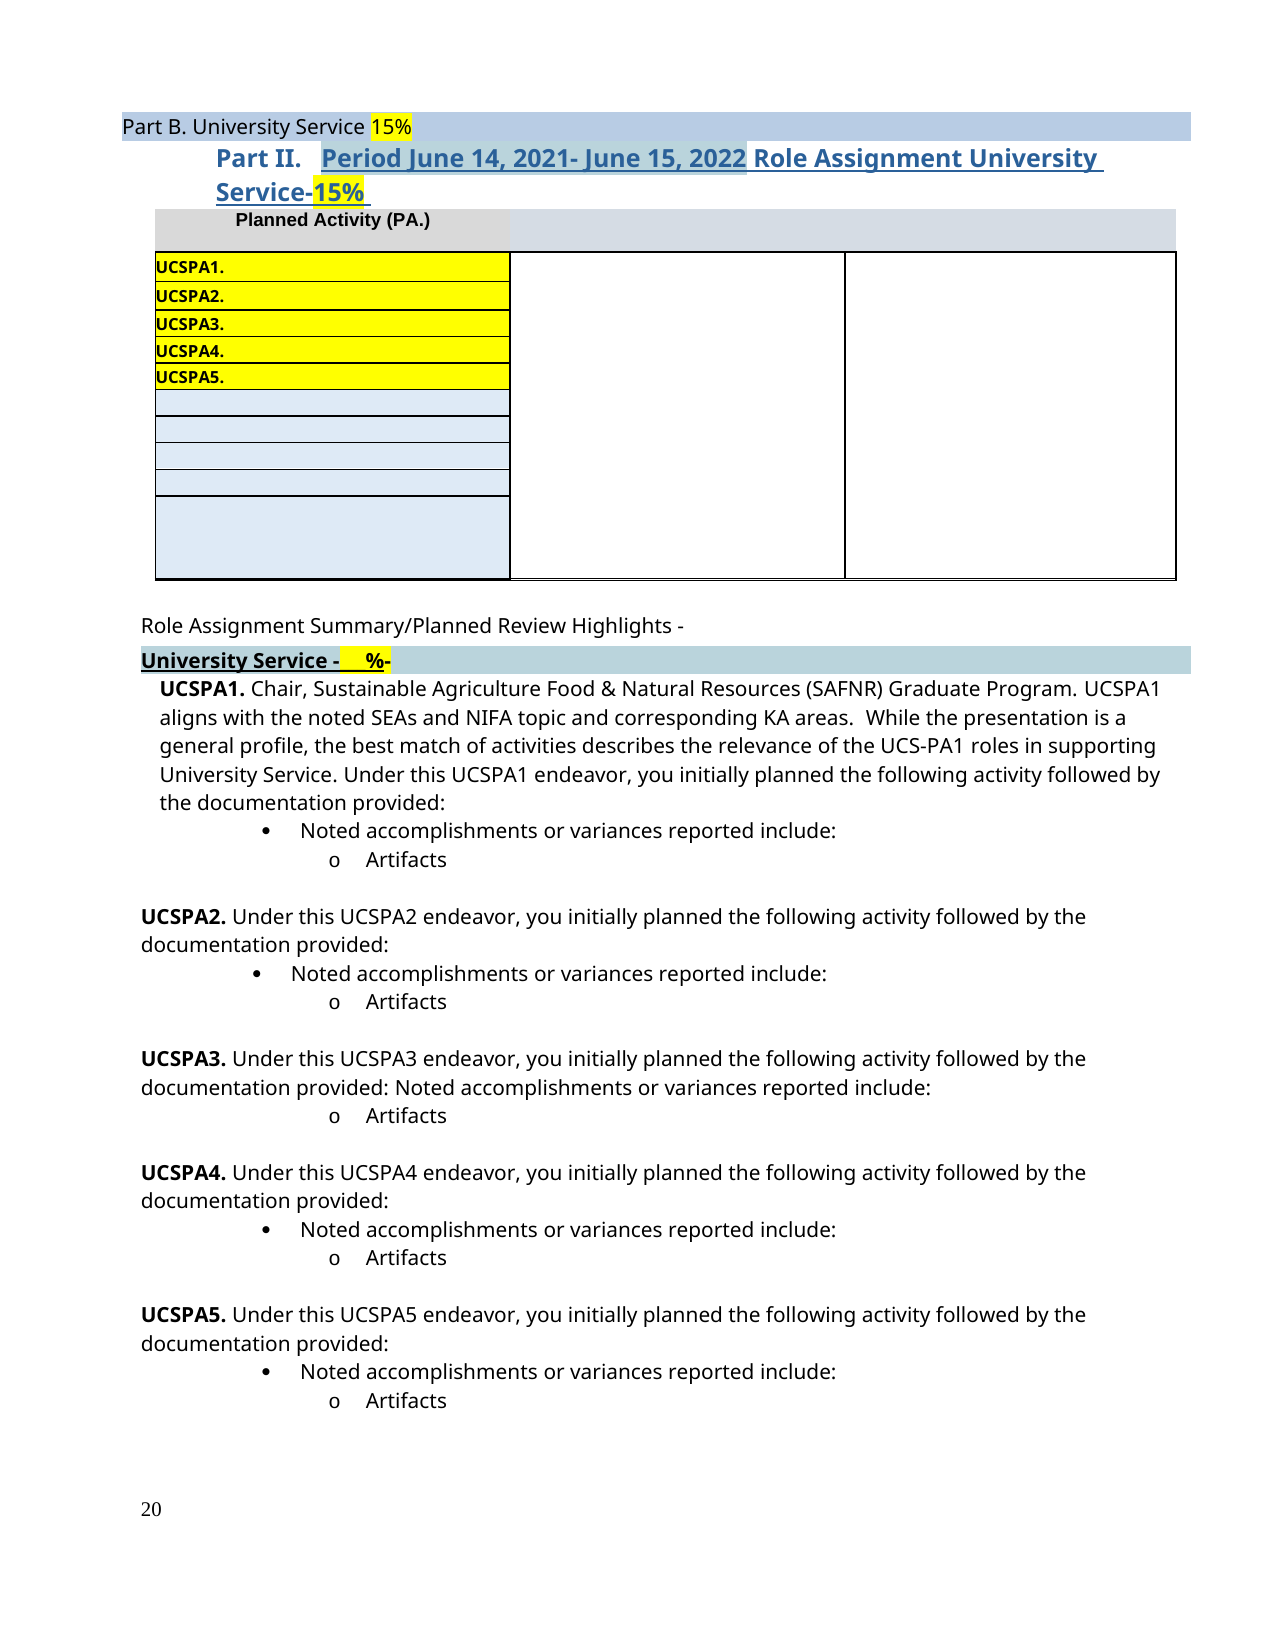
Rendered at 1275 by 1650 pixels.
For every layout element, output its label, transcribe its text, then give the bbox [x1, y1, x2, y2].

list Noted accomplishments or variances reported include: [262, 1215, 1191, 1243]
table_cell [156, 417, 509, 442]
list Artifacts [328, 1243, 1191, 1272]
table_header Planned Activity (PA.) [155, 209, 510, 251]
table_cell [156, 390, 509, 415]
table_cell [846, 253, 1175, 578]
text UCSPA5. Under this UCSPA5 endeavor, you initially planned the following activity followed by the documentation provided: [141, 1300, 1191, 1357]
text UCSPA4. Under this UCSPA4 endeavor, you initially planned the following activity followed by the documentation provided: [141, 1158, 1191, 1215]
list Noted accomplishments or variances reported include: [253, 959, 1191, 987]
list Noted accomplishments or variances reported include: [262, 1357, 1191, 1386]
table_header [510, 209, 845, 251]
text University Service -___%- [141, 646, 1191, 674]
text UCSPA2. Under this UCSPA2 endeavor, you initially planned the following activity followed by the documentation provided: [141, 902, 1191, 959]
text Role Assignment Summary/Planned Review Highlights - [141, 611, 1191, 640]
list Noted accomplishments or variances reported include: [262, 817, 1191, 845]
list Artifacts [328, 1101, 1191, 1130]
table_cell [511, 253, 844, 578]
table_cell UCSPA3. [156, 311, 509, 336]
table_cell UCSPA2. [156, 282, 509, 309]
list Artifacts [328, 987, 1191, 1016]
table_header [845, 209, 1176, 251]
table_cell [156, 497, 509, 578]
list Artifacts [328, 1386, 1191, 1414]
text UCSPA3. Under this UCSPA3 endeavor, you initially planned the following activity followed by the documentation provided: Noted accomplishments or variances reported include: [141, 1044, 1191, 1101]
table_cell UCSPA5. [156, 364, 509, 389]
table_cell [156, 443, 509, 468]
subtitle Part II. Period June 14, 2021- June 15, 2022 Role Assignment University Service-15% [216, 141, 1191, 209]
table_cell UCSPA4. [156, 337, 509, 362]
table_cell UCSPA1. [156, 253, 509, 281]
text UCSPA1. Chair, Sustainable Agriculture Food & Natural Resources (SAFNR) Graduate Program. UCSPA1 aligns with the noted SEAs and NIFA topic and corresponding KA areas. While the presentation is a general profile, the best match of activities describes the relevance of the UCS-PA1 roles in supporting University Service. Under this UCSPA1 endeavor, you initially planned the following activity followed by the documentation provided: [159, 674, 1191, 817]
list Artifacts [328, 845, 1191, 873]
table_cell [156, 470, 509, 495]
text Part B. University Service 15% [122, 112, 1191, 141]
